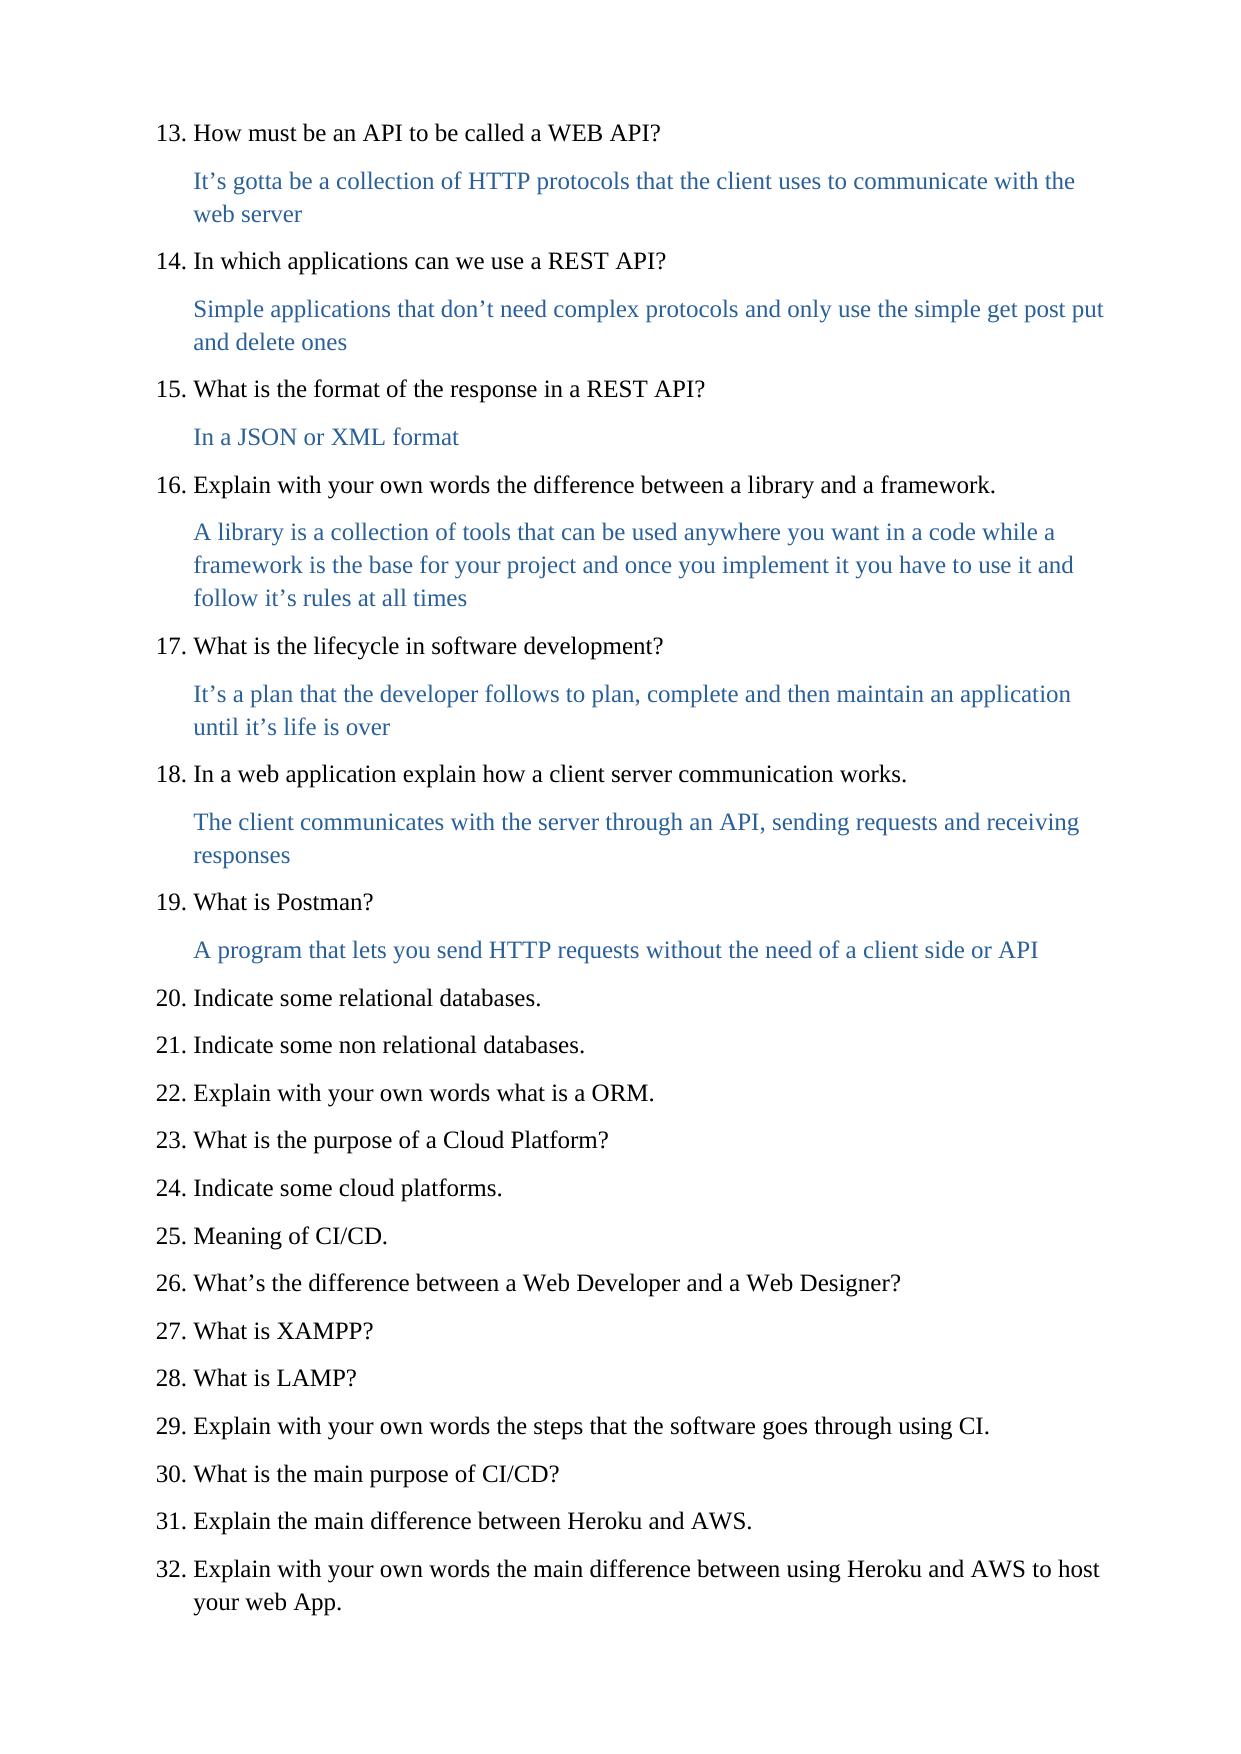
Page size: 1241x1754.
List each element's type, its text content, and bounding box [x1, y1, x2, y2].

list In which applications can we use a REST API? [156, 246, 1122, 275]
list It’s gotta be a collection of HTTP protocols that the client uses to communicate with the web server [156, 166, 1122, 227]
list What’s the difference between a Web Developer and a Web Designer? [156, 1268, 1122, 1297]
list Indicate some non relational databases. [156, 1030, 1122, 1059]
list How must be an API to be called a WEB API? [156, 118, 1122, 147]
list Meaning of CI/CD. [156, 1221, 1122, 1249]
list What is Postman? [156, 887, 1122, 916]
list Explain with your own words the steps that the software goes through using CI. [156, 1411, 1122, 1440]
list A library is a collection of tools that can be used anywhere you want in a code while a framework is the base for your project and once you implement it you have to use it and follow it’s rules at all times [156, 517, 1122, 612]
list What is XAMPP? [156, 1316, 1122, 1345]
list What is LAMP? [156, 1363, 1122, 1392]
list What is the purpose of a Cloud Platform? [156, 1126, 1122, 1154]
list Indicate some cloud platforms. [156, 1173, 1122, 1202]
list Explain with your own words what is a ORM. [156, 1078, 1122, 1107]
list Explain with your own words the main difference between using Heroku and AWS to host your web App. [156, 1554, 1122, 1616]
list In a JSON or XML format [156, 422, 1122, 451]
list It’s a plan that the developer follows to plan, complete and then maintain an application until it’s life is over [156, 679, 1122, 740]
list What is the lifecycle in software development? [156, 631, 1122, 660]
list The client communicates with the server through an API, sending requests and receiving responses [156, 807, 1122, 869]
list In a web application explain how a client server communication works. [156, 759, 1122, 788]
list What is the format of the response in a REST API? [156, 374, 1122, 403]
list Indicate some relational databases. [156, 983, 1122, 1011]
list Explain with your own words the difference between a library and a framework. [156, 470, 1122, 498]
list What is the main purpose of CI/CD? [156, 1459, 1122, 1487]
list A program that lets you send HTTP requests without the need of a client side or API [156, 935, 1122, 964]
list Explain the main difference between Heroku and AWS. [156, 1506, 1122, 1535]
list Simple applications that don’t need complex protocols and only use the simple get post put and delete ones [156, 294, 1122, 356]
